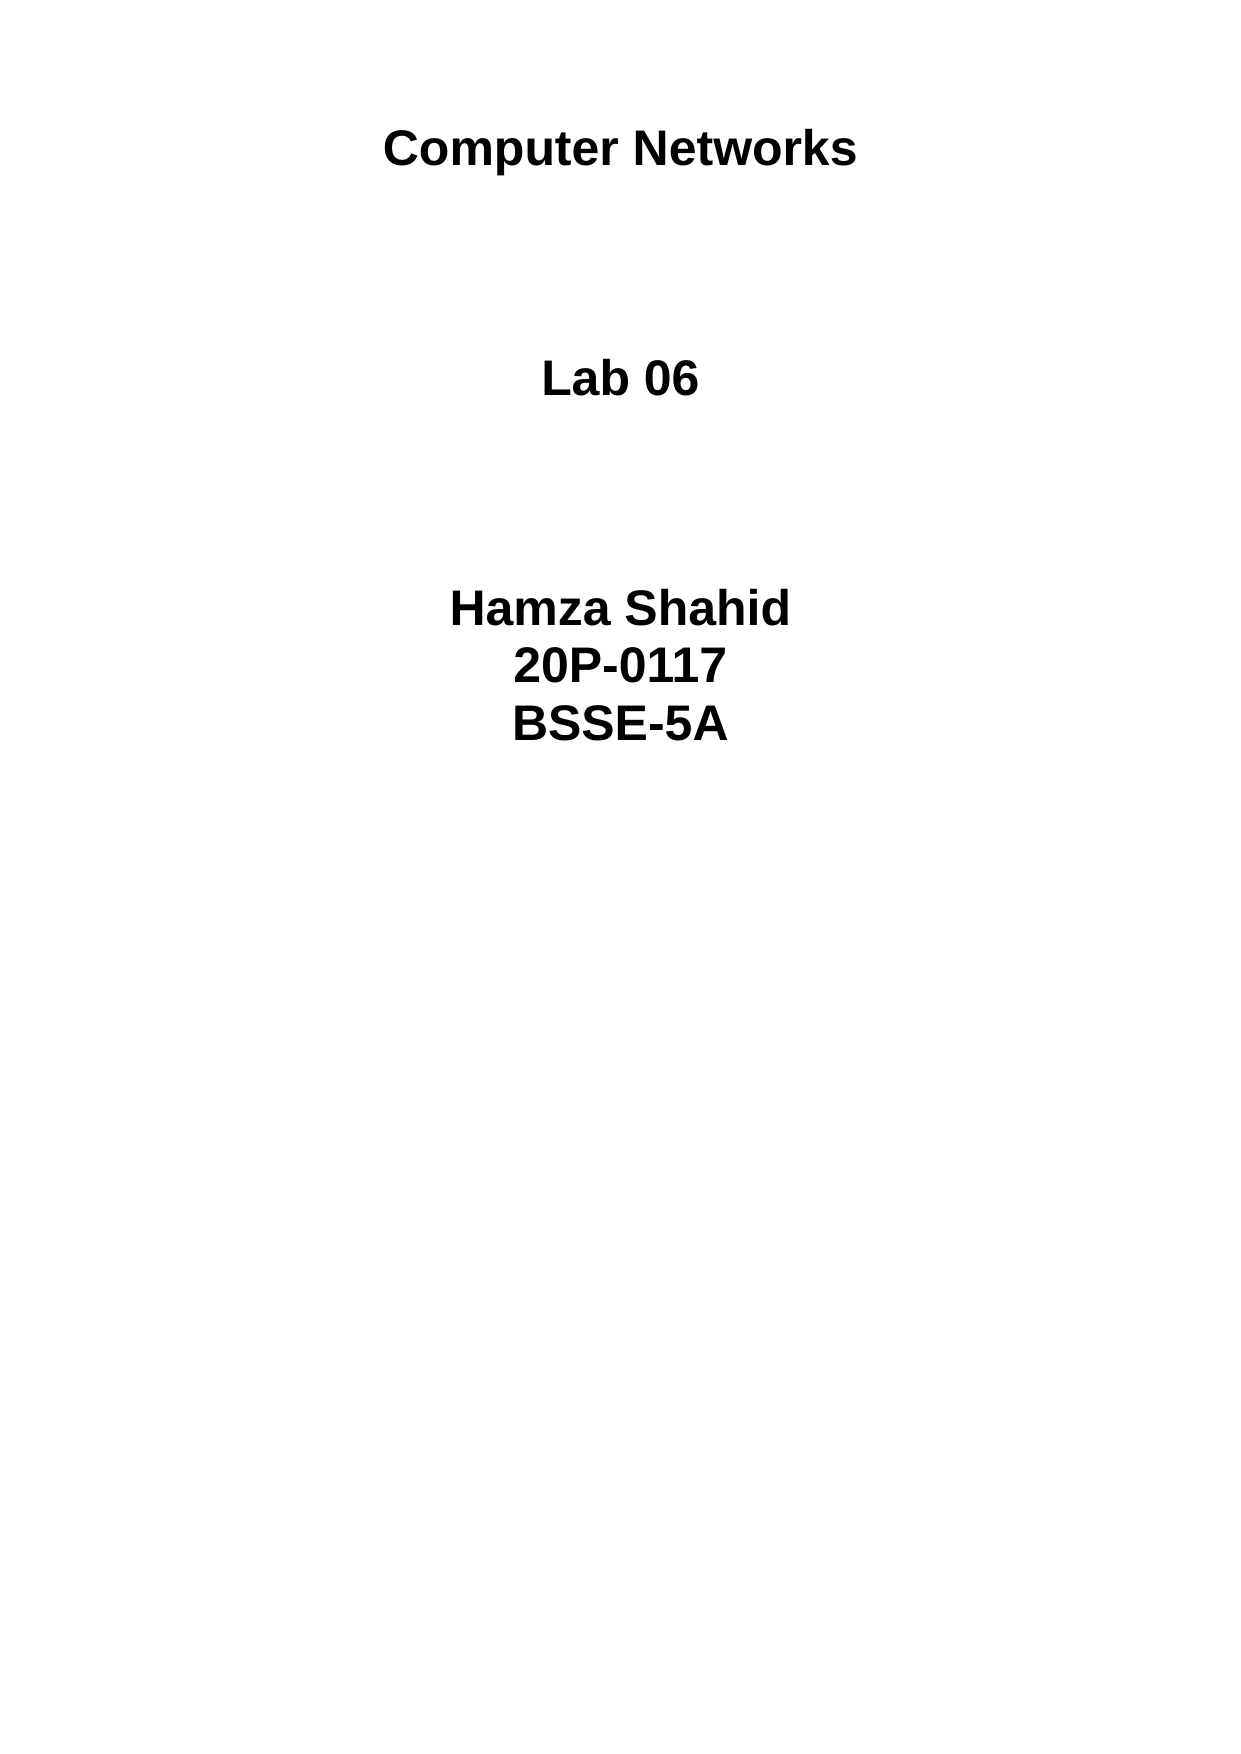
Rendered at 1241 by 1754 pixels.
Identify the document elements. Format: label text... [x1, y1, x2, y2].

text 20P-0117 [118, 636, 1122, 693]
text Computer Networks [118, 118, 1122, 176]
text Hamza Shahid [118, 578, 1122, 636]
text Lab 06 [118, 348, 1122, 406]
text BSSE-5A [118, 693, 1122, 751]
